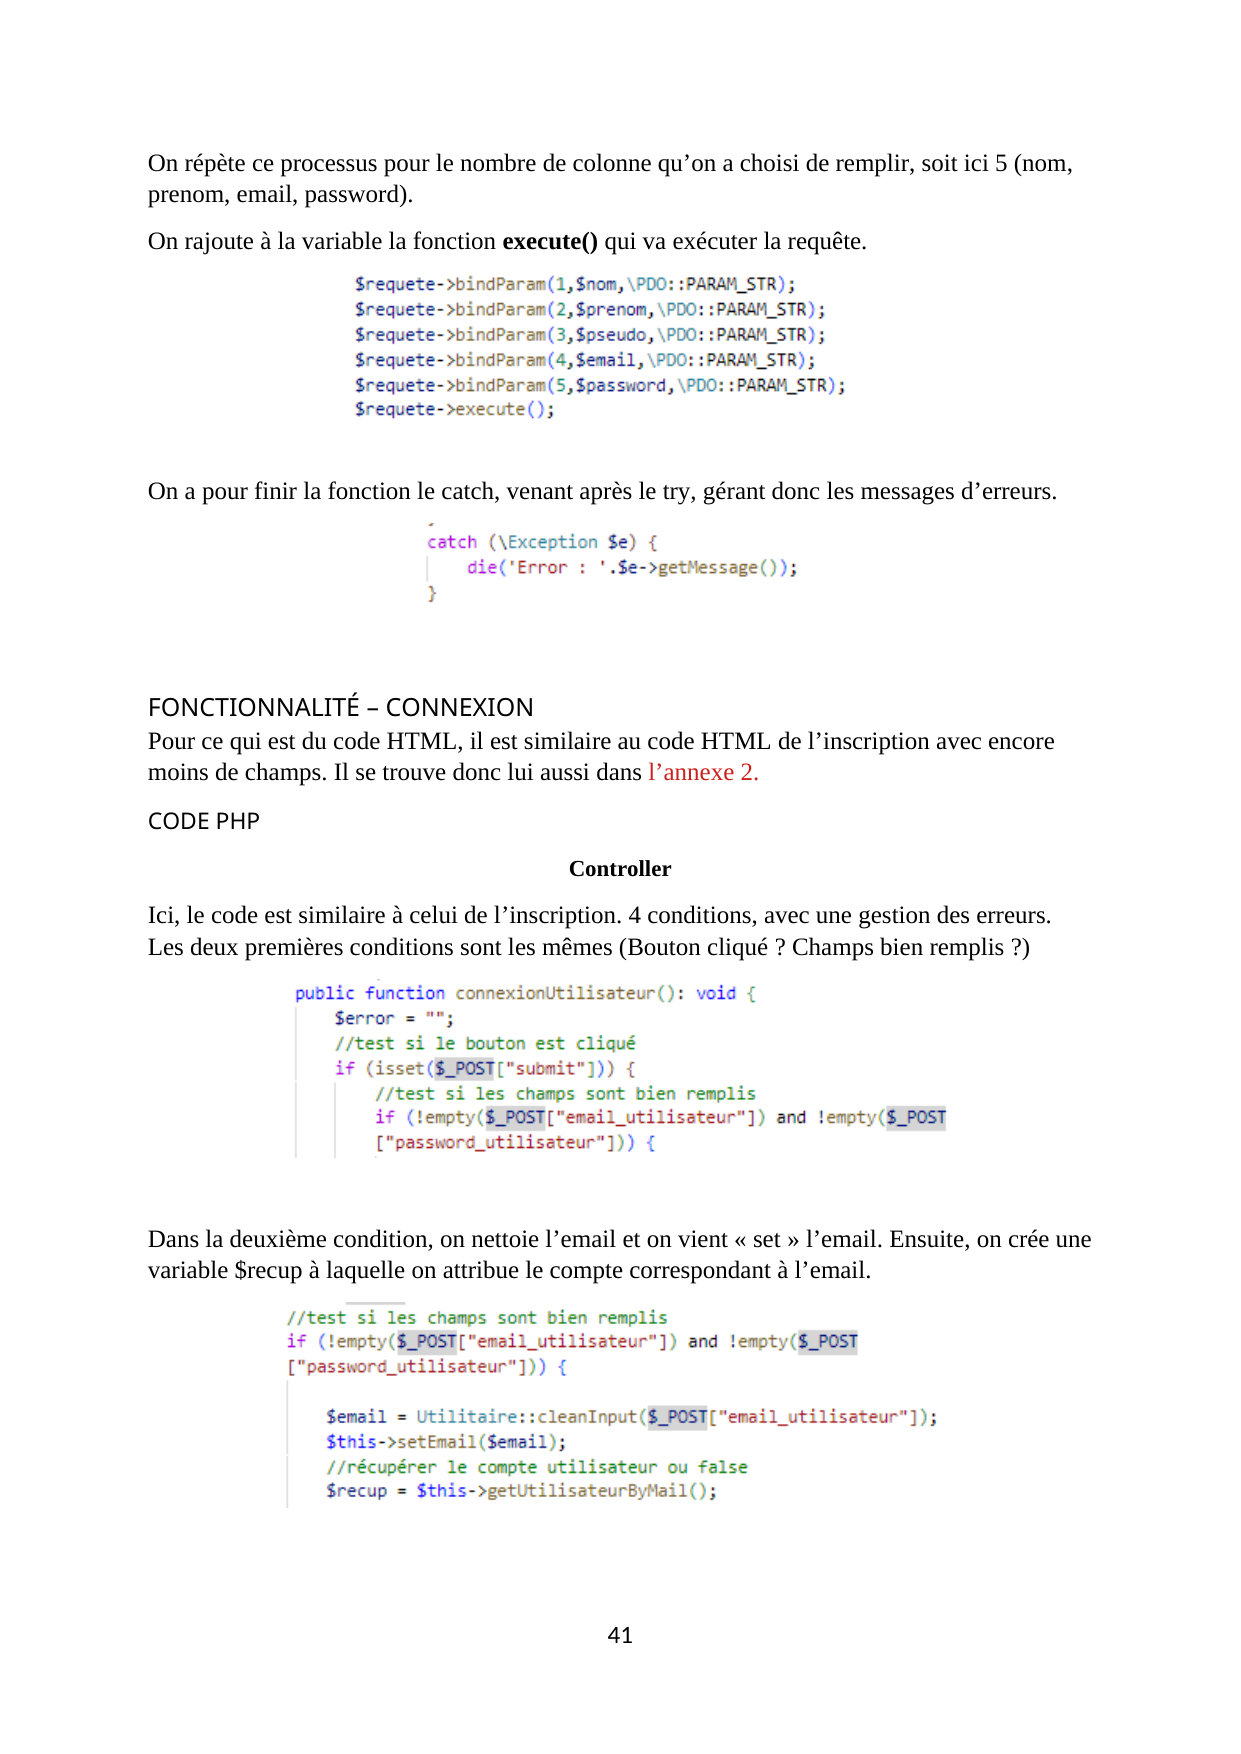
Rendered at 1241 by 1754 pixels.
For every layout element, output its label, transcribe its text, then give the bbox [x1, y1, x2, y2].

picture [286, 979, 954, 1158]
picture [349, 274, 892, 428]
text FONCTIONNALITÉ – CONNEXION Pour ce qui est du code HTML, il est similaire au code HTML de l’inscription avec encore moins de champs. Il se trouve donc lui aussi dans l’annexe 2. [148, 690, 1093, 786]
text On a pour finir la fonction le catch, venant après le try, gérant donc les messages d’erreurs. [148, 476, 1093, 505]
picture [282, 1302, 958, 1508]
picture [411, 523, 829, 618]
text Controller [148, 856, 1093, 882]
text On rajoute à la variable la fonction execute() qui va exécuter la requête. [148, 226, 1093, 255]
text Ici, le code est similaire à celui de l’inscription. 4 conditions, avec une gestion des erreurs. Les deux premières conditions sont les mêmes (Bouton cliqué ? Champs bien remplis ?) [148, 901, 1093, 960]
text CODE PHP [148, 805, 1093, 836]
text On répète ce processus pour le nombre de colonne qu’on a choisi de remplir, soit ici 5 (nom, prenom, email, password). [148, 148, 1093, 207]
text Dans la deuxième condition, on nettoie l’email et on vient « set » l’email. Ensuite, on crée une variable $recup à laquelle on attribue le compte correspondant à l’email. [148, 1224, 1093, 1284]
